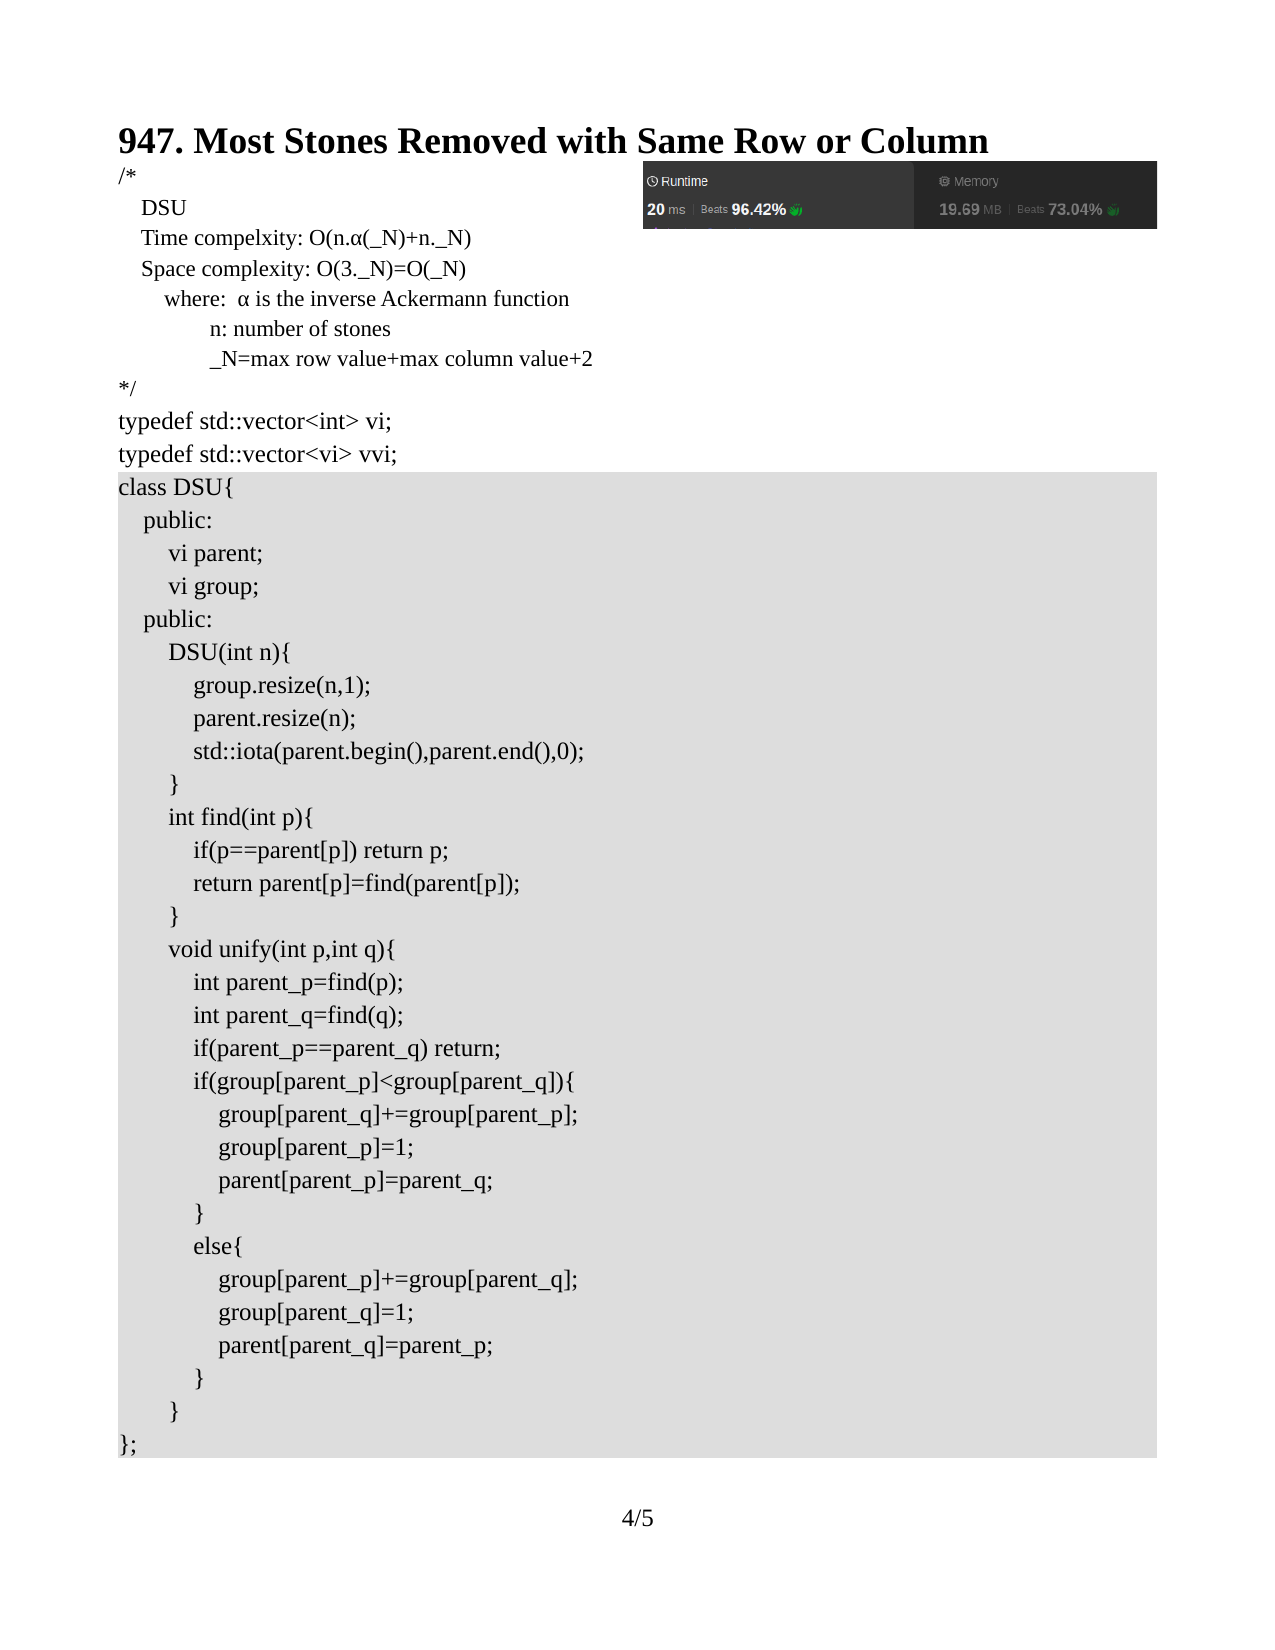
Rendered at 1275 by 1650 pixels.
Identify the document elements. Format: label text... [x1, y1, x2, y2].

text void unify(int p,int q){ [118, 934, 1157, 963]
text group[parent_p]+=group[parent_q]; [118, 1264, 1157, 1293]
text else{ [118, 1231, 1157, 1260]
table_header /* DSU Time compelxity: O(n.α(_N)+n._N) Space complexity: O(3._N)=O(_N) where: α is the inverse Ackermann function n: number of stones _N=max row value+max column value+2 */ [118, 161, 643, 406]
text } [118, 769, 1157, 798]
text class DSU{ [118, 472, 1157, 501]
text typedef std::vector<int> vi; [118, 406, 1157, 434]
text parent[parent_p]=parent_q; [118, 1165, 1157, 1194]
text parent[parent_q]=parent_p; [118, 1330, 1157, 1359]
text typedef std::vector<vi> vvi; [118, 439, 1157, 467]
text } [118, 1363, 1157, 1392]
text group.resize(n,1); [118, 670, 1157, 699]
text group[parent_q]+=group[parent_p]; [118, 1099, 1157, 1128]
text std::iota(parent.begin(),parent.end(),0); [118, 736, 1157, 765]
text int parent_q=find(q); [118, 1000, 1157, 1029]
text vi parent; [118, 538, 1157, 567]
text if(p==parent[p]) return p; [118, 835, 1157, 864]
text if(parent_p==parent_q) return; [118, 1033, 1157, 1062]
text parent.resize(n); [118, 703, 1157, 732]
text } [118, 1396, 1157, 1425]
text int parent_p=find(p); [118, 967, 1157, 996]
text DSU(int n){ [118, 637, 1157, 666]
text public: [118, 604, 1157, 633]
text group[parent_q]=1; [118, 1297, 1157, 1326]
picture [643, 161, 1158, 229]
text return parent[p]=find(parent[p]); [118, 868, 1157, 897]
text public: [118, 505, 1157, 533]
text } [118, 901, 1157, 930]
text if(group[parent_p]<group[parent_q]){ [118, 1066, 1157, 1095]
text group[parent_p]=1; [118, 1132, 1157, 1161]
text }; [118, 1429, 1157, 1458]
text } [118, 1198, 1157, 1227]
table_header [643, 229, 1157, 406]
text int find(int p){ [118, 802, 1157, 831]
subtitle 947. Most Stones Removed with Same Row or Column [118, 118, 1157, 161]
text vi group; [118, 571, 1157, 599]
